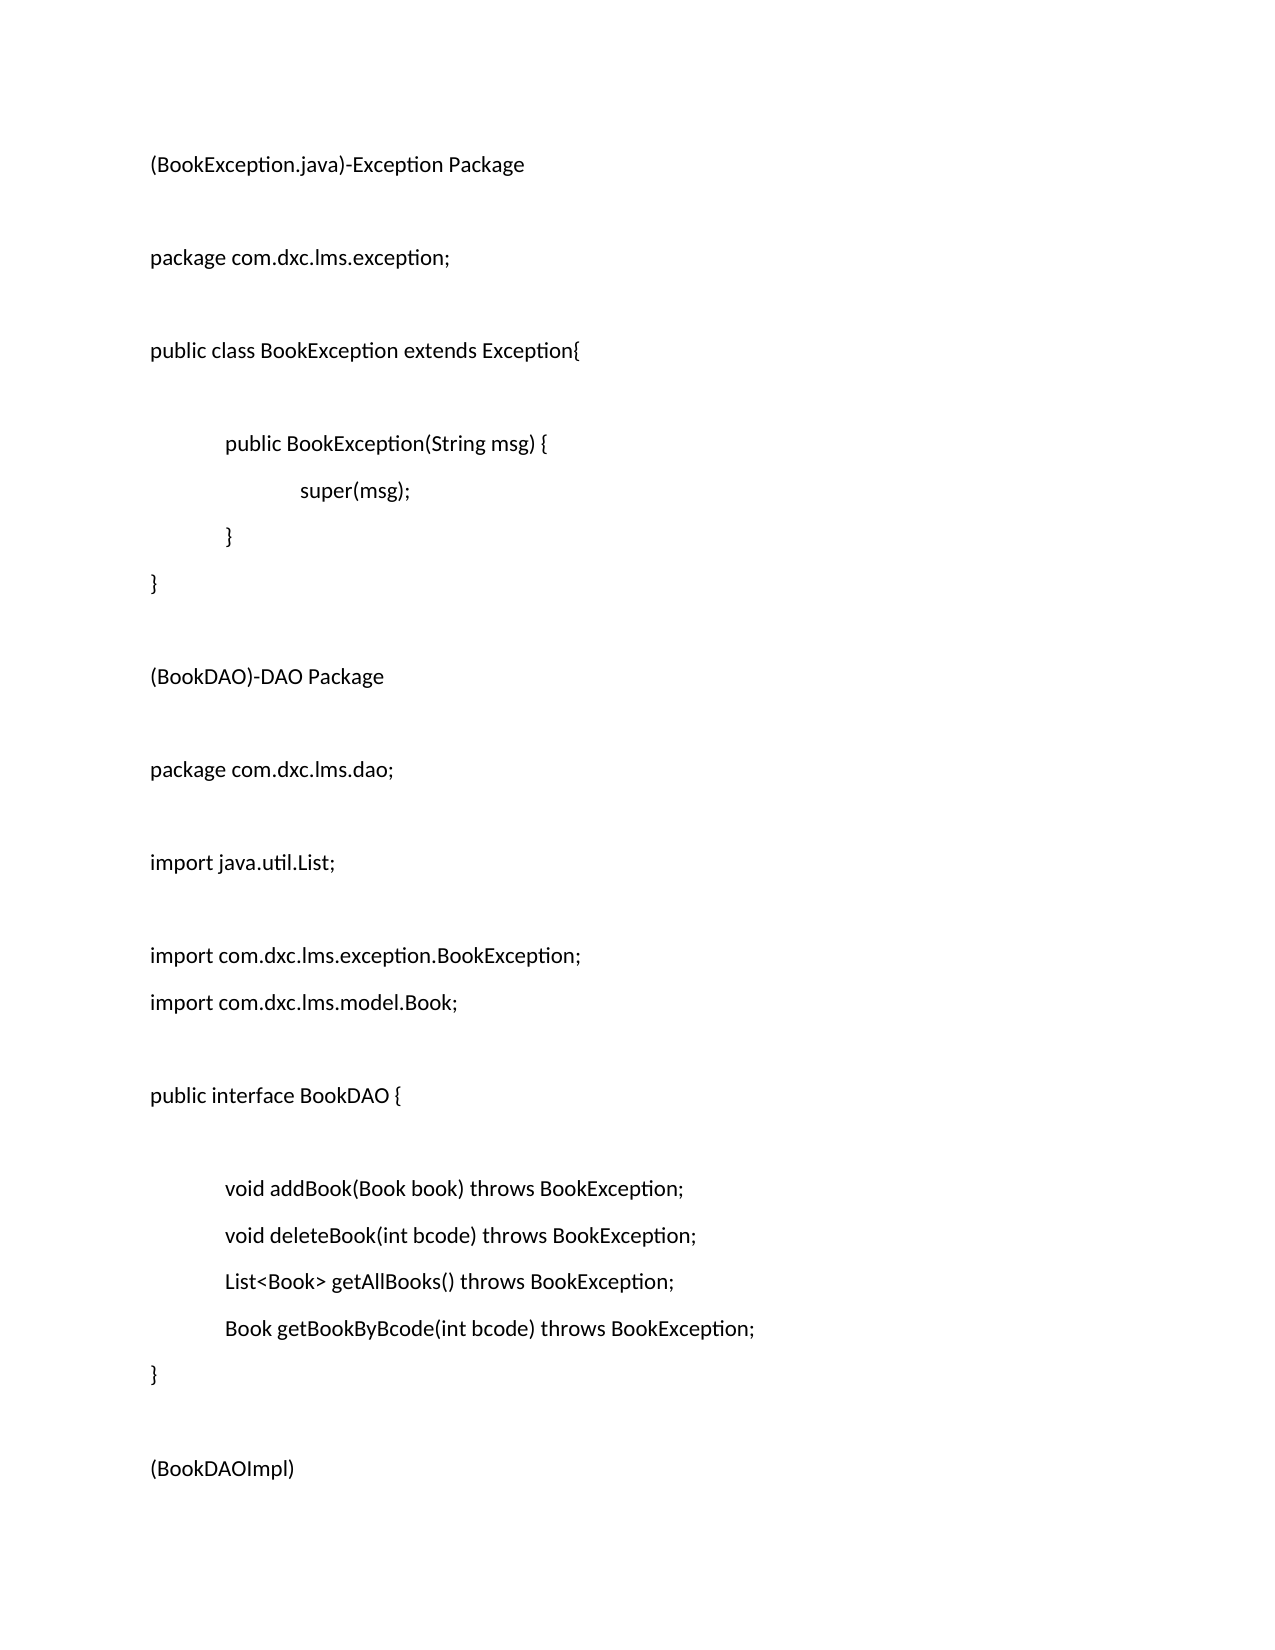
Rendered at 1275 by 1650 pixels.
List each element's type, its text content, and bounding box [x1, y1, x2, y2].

text public class BookException extends Exception{ [150, 336, 1125, 364]
text import java.util.List; [150, 848, 1125, 876]
text super(msg); [150, 476, 1125, 504]
text (BookDAO)-DAO Package [150, 662, 1125, 690]
text } [150, 1361, 1125, 1389]
text (BookDAOImpl) [150, 1454, 1125, 1482]
text void addBook(Book book) throws BookException; [150, 1174, 1125, 1202]
text Book getBookByBcode(int bcode) throws BookException; [150, 1314, 1125, 1342]
text public BookException(String msg) { [150, 429, 1125, 457]
text List<Book> getAllBooks() throws BookException; [150, 1267, 1125, 1296]
text } [150, 569, 1125, 597]
text package com.dxc.lms.dao; [150, 755, 1125, 783]
text } [150, 522, 1125, 551]
text package com.dxc.lms.exception; [150, 243, 1125, 271]
text import com.dxc.lms.model.Book; [150, 988, 1125, 1016]
text (BookException.java)-Exception Package [150, 150, 1125, 178]
text void deleteBook(int bcode) throws BookException; [150, 1221, 1125, 1249]
text import com.dxc.lms.exception.BookException; [150, 942, 1125, 969]
text public interface BookDAO { [150, 1081, 1125, 1109]
